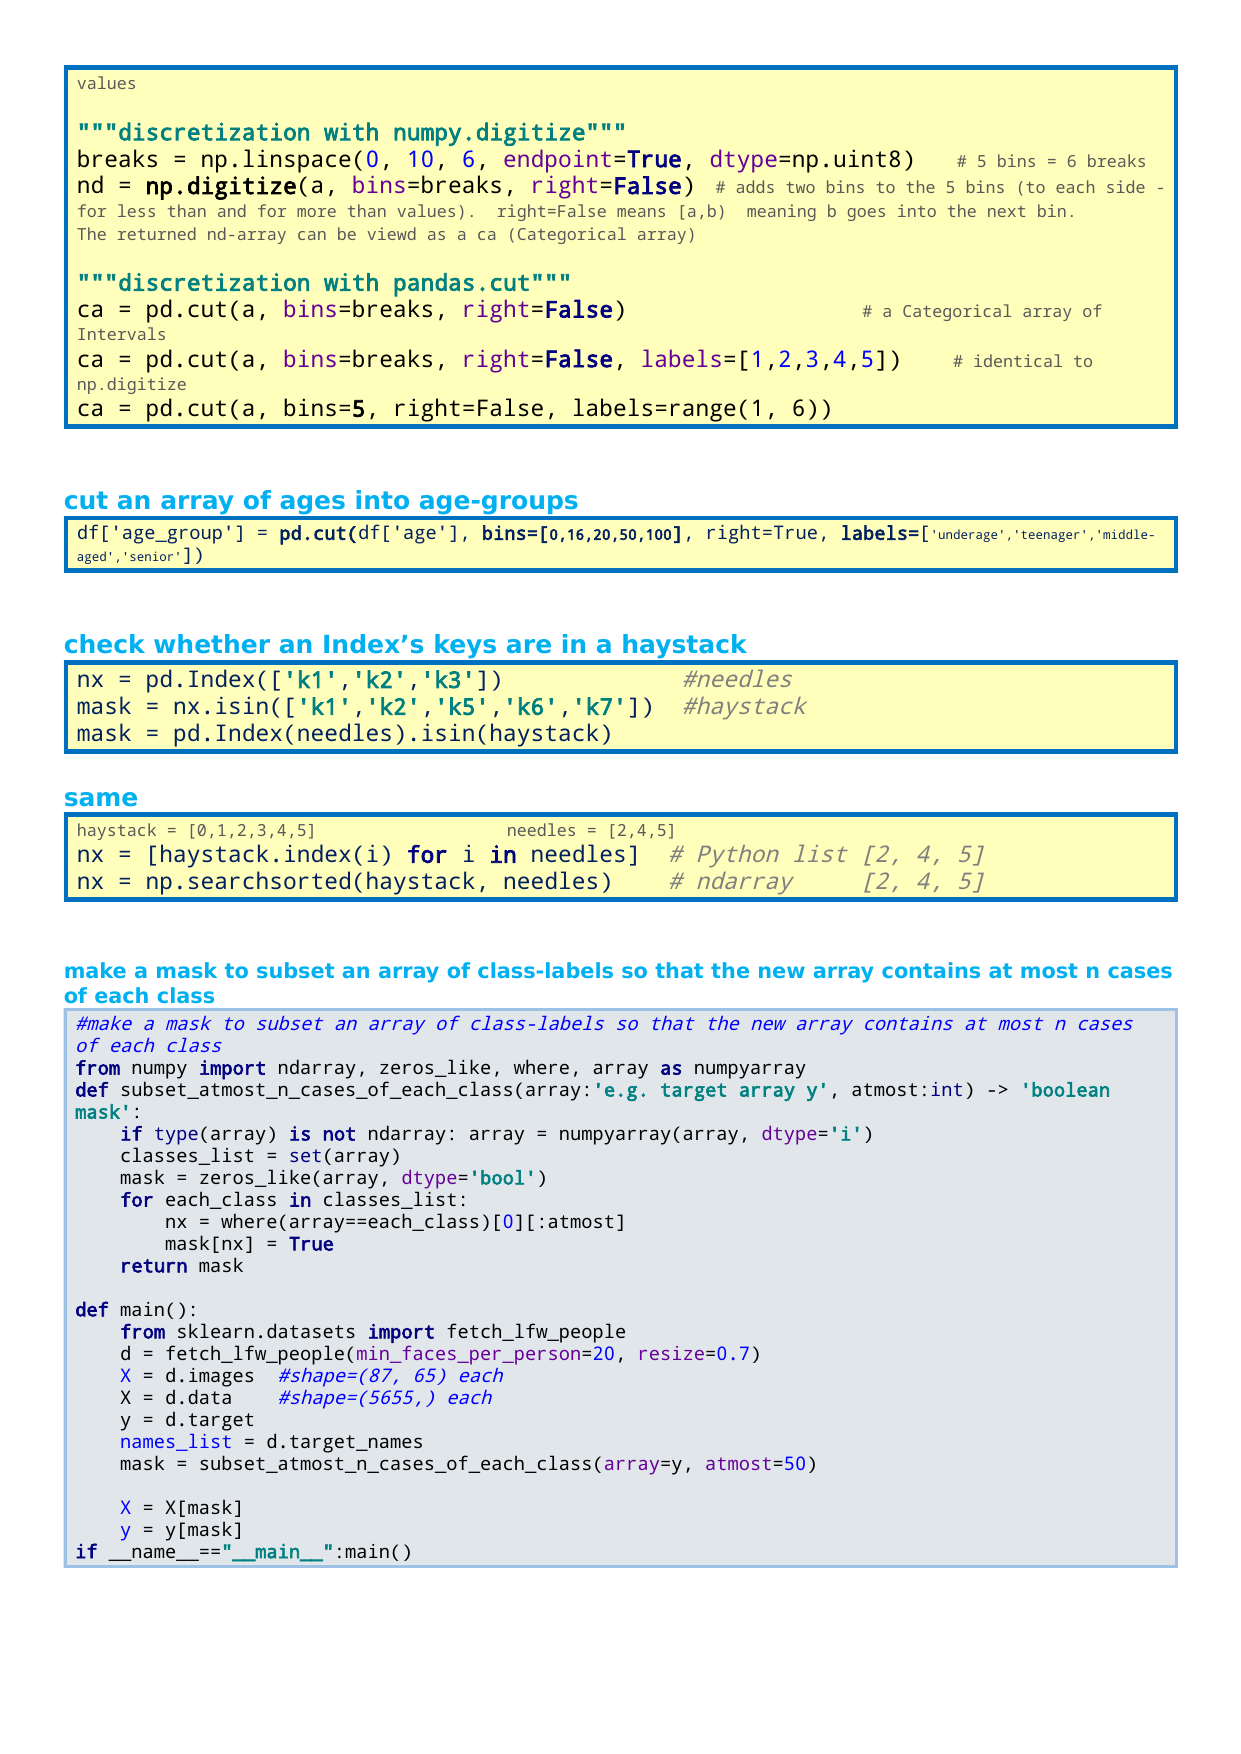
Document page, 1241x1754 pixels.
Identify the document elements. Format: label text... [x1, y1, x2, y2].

text df['age_group'] = pd.cut(df['age'], bins=[0,16,20,50,100], right=True, labels=['underage','teenager','middle-aged','senior']) [68, 520, 1174, 568]
title check whether an Index’s keys are in a haystack [63, 631, 1178, 660]
text nx = pd.Index(['k1','k2','k3']) #needles mask = nx.isin(['k1','k2','k5','k6','k7']) #haystack mask = pd.Index(needles).isin(haystack) [68, 665, 1174, 749]
text ca = pd.cut(a, bins=5, right=False, labels=range(1, 6)) [68, 388, 1174, 424]
title same [63, 783, 1178, 812]
title make a mask to subset an array of class-labels so that the new array contains at most n cases of each class [63, 959, 1178, 1008]
text #make a mask to subset an array of class-labels so that the new array contains at most n cases of each class from numpy import ndarray, zeros_like, where, array as numpyarray def subset_atmost_n_cases_of_each_class(array:'e.g. target array y', atmost:int) -> 'boolean mask': if type(array) is not ndarray: array = numpyarray(array, dtype='i') classes_list = set(array) mask = zeros_like(array, dtype='bool') for each_class in classes_list: nx = where(array==each_class)[0][:atmost] mask[nx] = True return mask def main(): from sklearn.datasets import fetch_lfw_people d = fetch_lfw_people(min_faces_per_person=20, resize=0.7) X = d.images #shape=(87, 65) each X = d.data #shape=(5655,) each y = d.target names_list = d.target_names mask = subset_atmost_n_cases_of_each_class(array=y, atmost=50) X = X[mask] y = y[mask] if __name__=="__main__":main() [67, 1011, 1175, 1565]
text values """discretization with numpy.digitize""" breaks = np.linspace(0, 10, 6, endpoint=True, dtype=np.uint8) # 5 bins = 6 breaks nd = np.digitize(a, bins=breaks, right=False) # adds two bins to the 5 bins (to each side - for less than and for more than values). right=False means [a,b) meaning b goes into the next bin. [68, 70, 1174, 215]
text haystack = [0,1,2,3,4,5] needles = [2,4,5] nx = [haystack.index(i) for i in needles] # Python list [2, 4, 5] nx = np.searchsorted(haystack, needles) # ndarray [2, 4, 5] [68, 817, 1174, 897]
text The returned nd-array can be viewd as a ca (Categorical array) """discretization with pandas.cut""" ca = pd.cut(a, bins=breaks, right=False) # a Categorical array of Intervals ca = pd.cut(a, bins=breaks, right=False, labels=[1,2,3,4,5]) # identical to np.digitize [68, 215, 1174, 388]
title cut an array of ages into age-groups [63, 486, 1178, 516]
